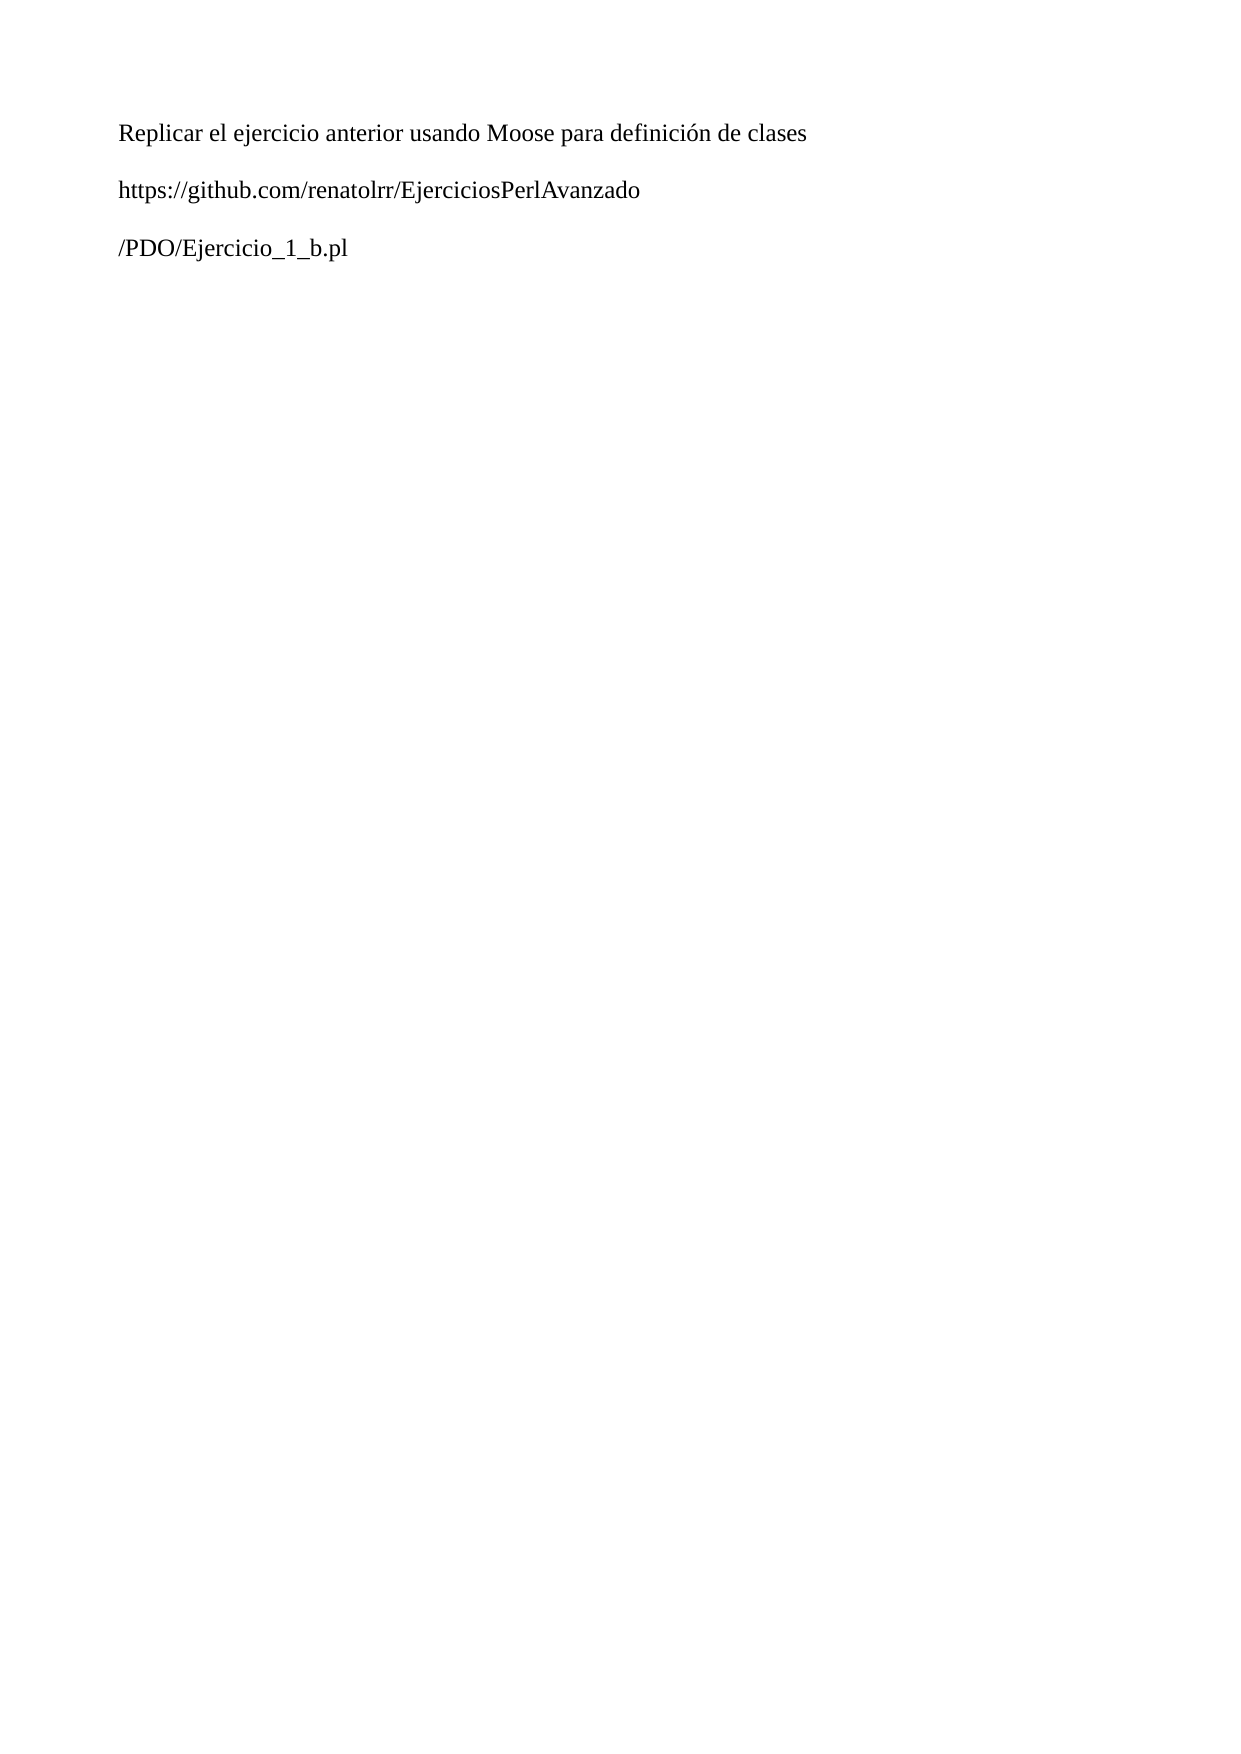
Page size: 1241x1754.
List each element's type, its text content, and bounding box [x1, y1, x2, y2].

text https://github.com/renatolrr/EjerciciosPerlAvanzado [118, 176, 1122, 204]
text /PDO/Ejercicio_1_b.pl [118, 233, 1122, 262]
text Replicar el ejercicio anterior usando Moose para definición de clases [118, 118, 1122, 147]
